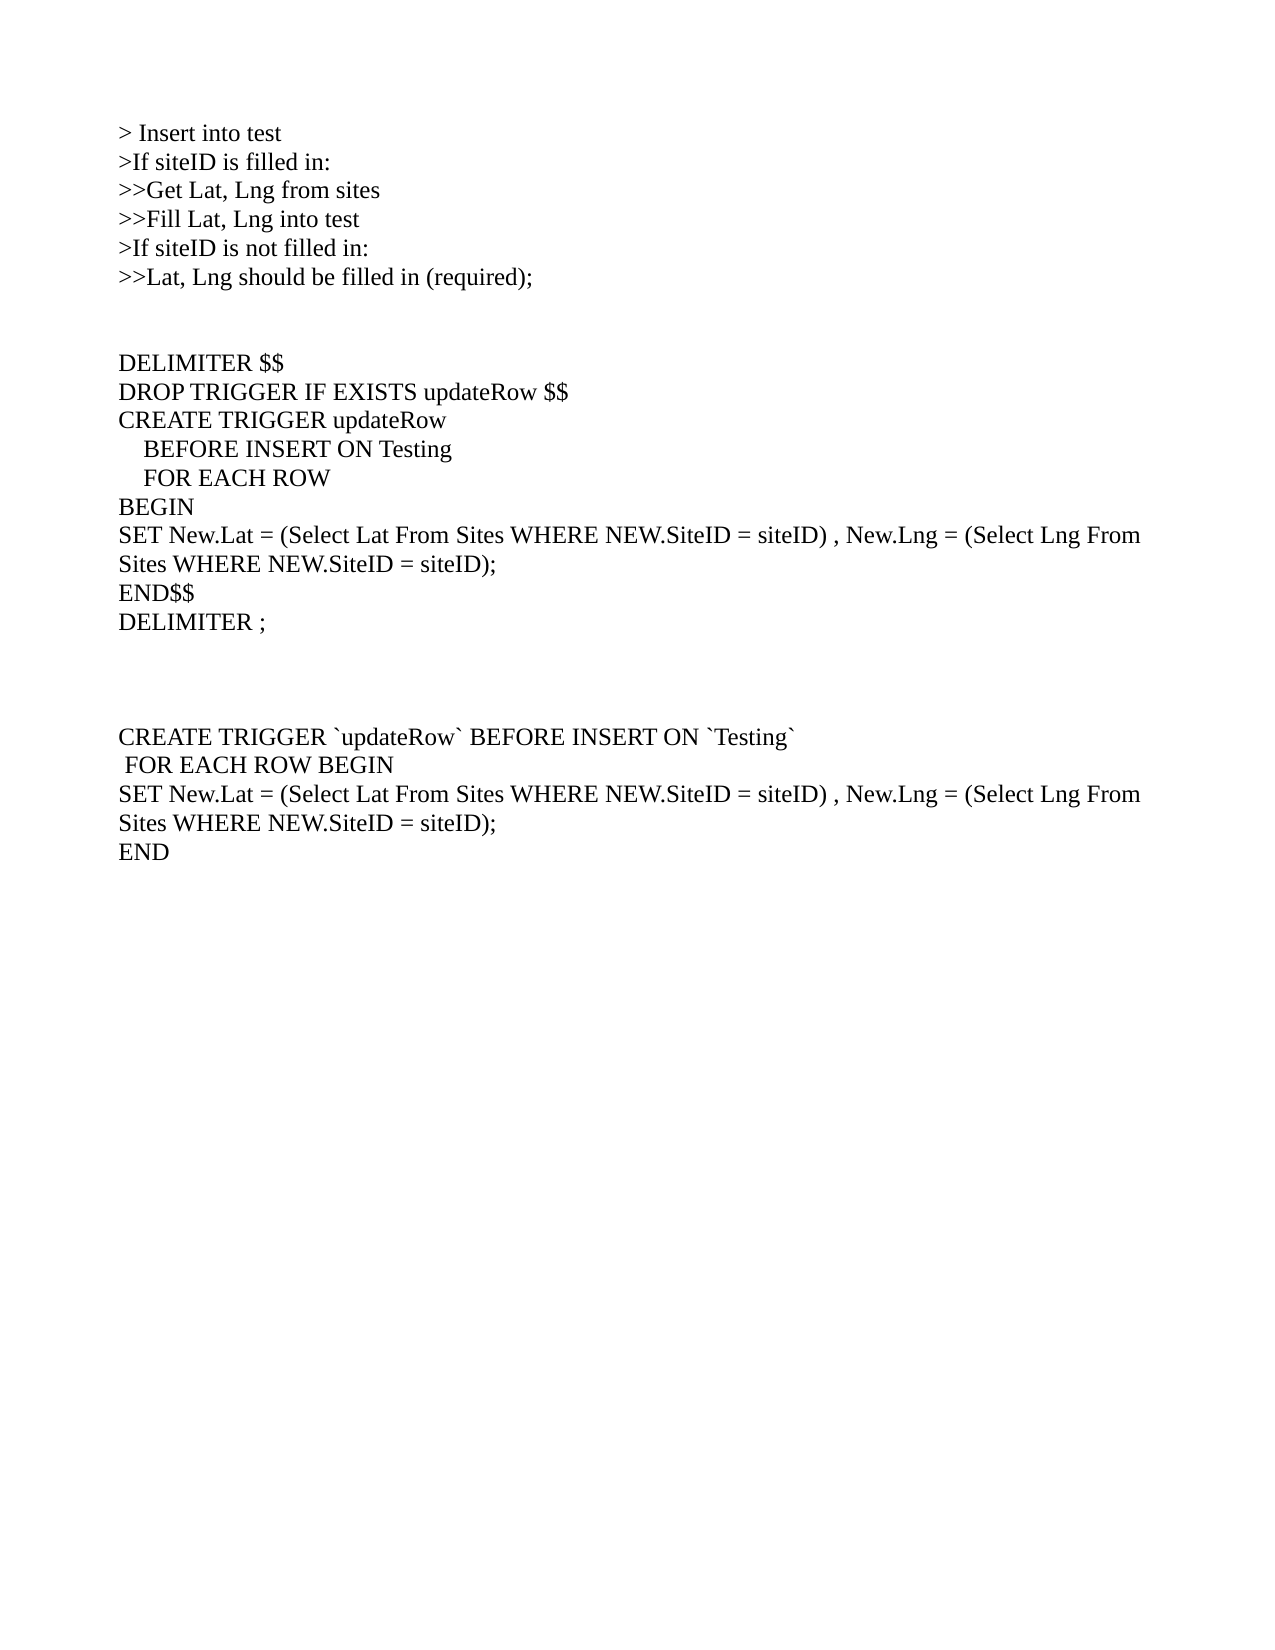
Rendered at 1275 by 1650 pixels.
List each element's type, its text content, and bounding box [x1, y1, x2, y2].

text >If siteID is not filled in: [118, 233, 1157, 262]
text CREATE TRIGGER `updateRow` BEFORE INSERT ON `Testing` [118, 722, 1157, 751]
text >>Fill Lat, Lng into test [118, 204, 1157, 233]
text FOR EACH ROW [118, 463, 1157, 492]
text DELIMITER ; [118, 607, 1157, 636]
text CREATE TRIGGER updateRow [118, 406, 1157, 434]
text >>Lat, Lng should be filled in (required); [118, 262, 1157, 291]
text DROP TRIGGER IF EXISTS updateRow $$ [118, 377, 1157, 406]
text SET New.Lat = (Select Lat From Sites WHERE NEW.SiteID = siteID) , New.Lng = (Select Lng From Sites WHERE NEW.SiteID = siteID); [118, 521, 1157, 578]
text END [118, 837, 1157, 866]
text FOR EACH ROW BEGIN [118, 751, 1157, 779]
text BEGIN [118, 492, 1157, 521]
text DELIMITER $$ [118, 348, 1157, 377]
text >>Get Lat, Lng from sites [118, 176, 1157, 204]
text SET New.Lat = (Select Lat From Sites WHERE NEW.SiteID = siteID) , New.Lng = (Select Lng From Sites WHERE NEW.SiteID = siteID); [118, 779, 1157, 837]
text BEFORE INSERT ON Testing [118, 434, 1157, 463]
text >If siteID is filled in: [118, 147, 1157, 176]
text END$$ [118, 578, 1157, 607]
text > Insert into test [118, 118, 1157, 147]
